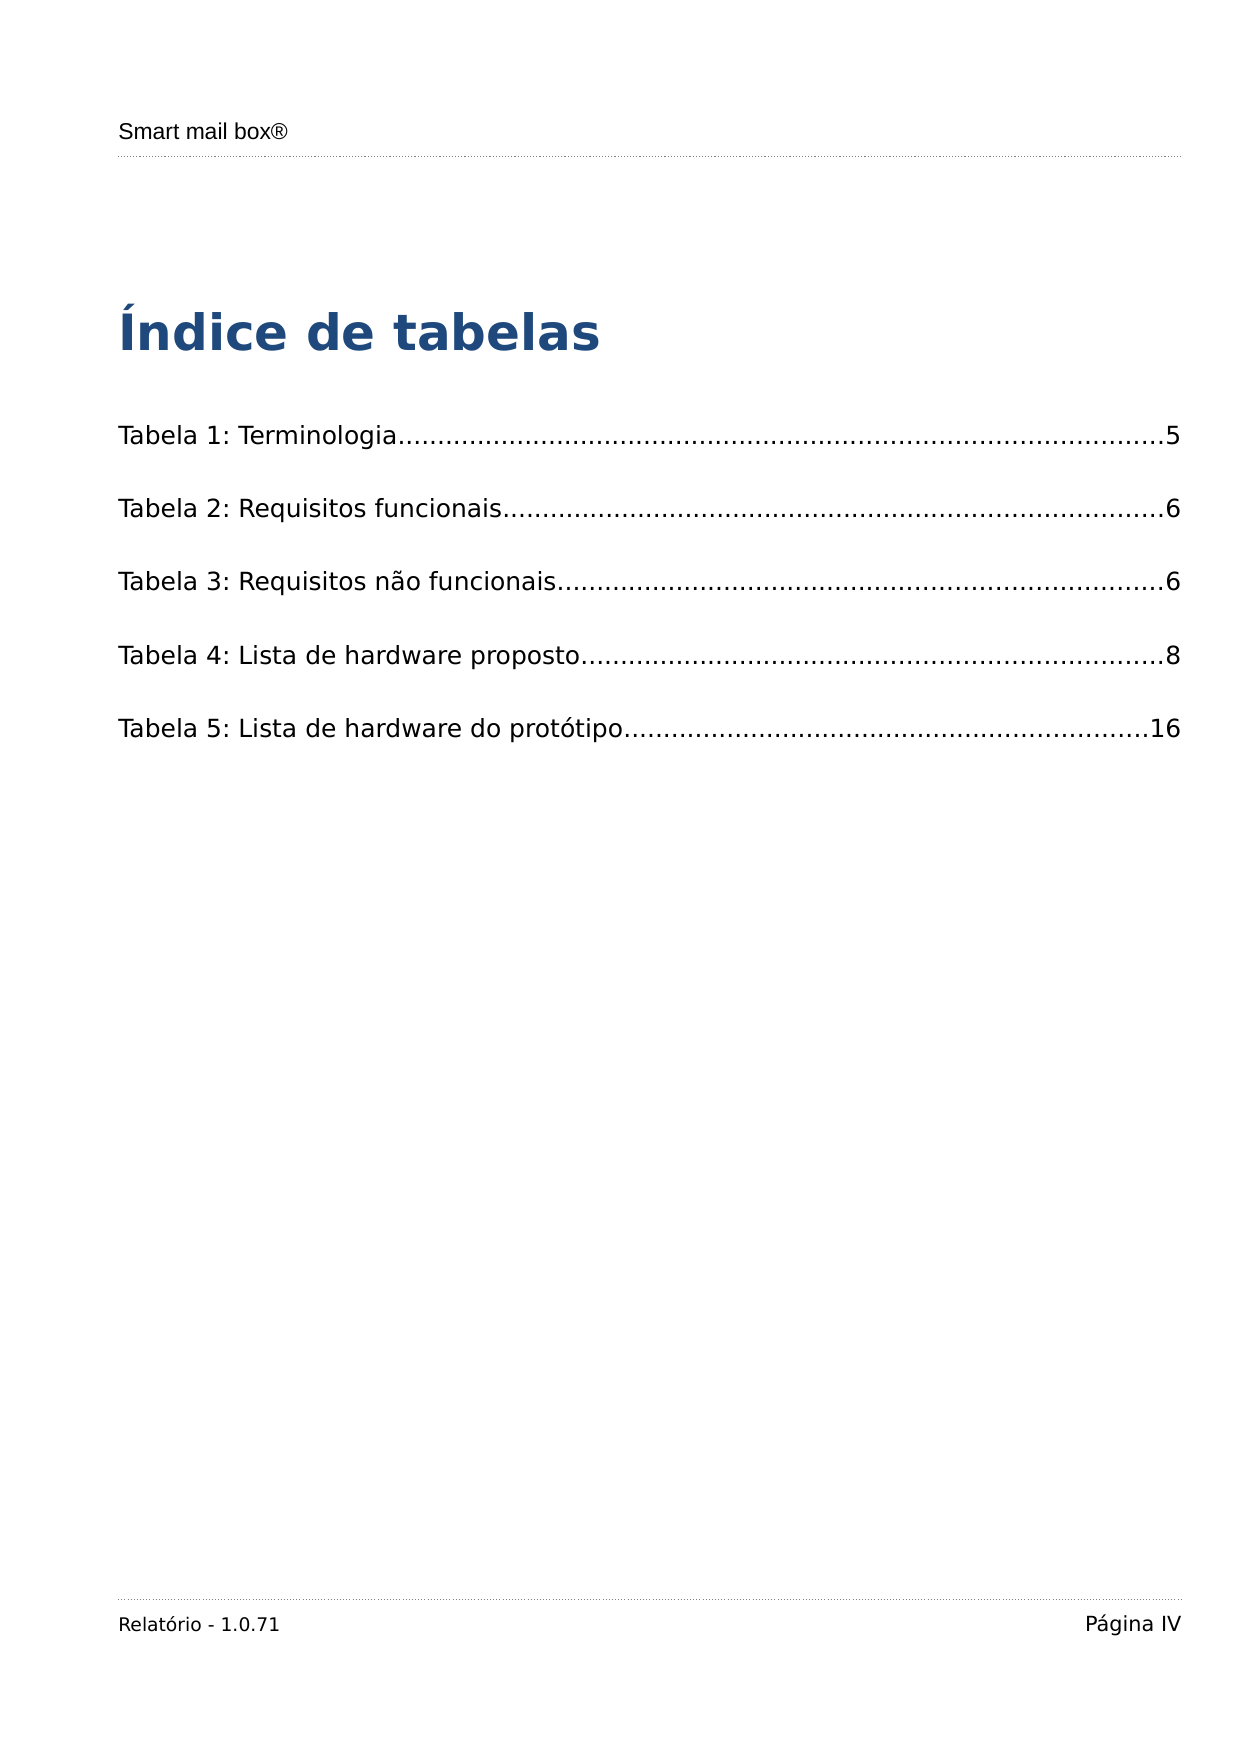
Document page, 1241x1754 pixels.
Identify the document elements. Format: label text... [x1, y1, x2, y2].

text Tabela 4: Lista de hardware proposto 8 [118, 641, 1181, 670]
text Tabela 2: Requisitos funcionais 6 [118, 494, 1181, 523]
text Tabela 1: Terminologia 5 [118, 421, 1181, 450]
text Índice de tabelas [118, 304, 1181, 363]
text Tabela 5: Lista de hardware do protótipo 16 [118, 714, 1181, 743]
text Tabela 3: Requisitos não funcionais 6 [118, 568, 1181, 597]
